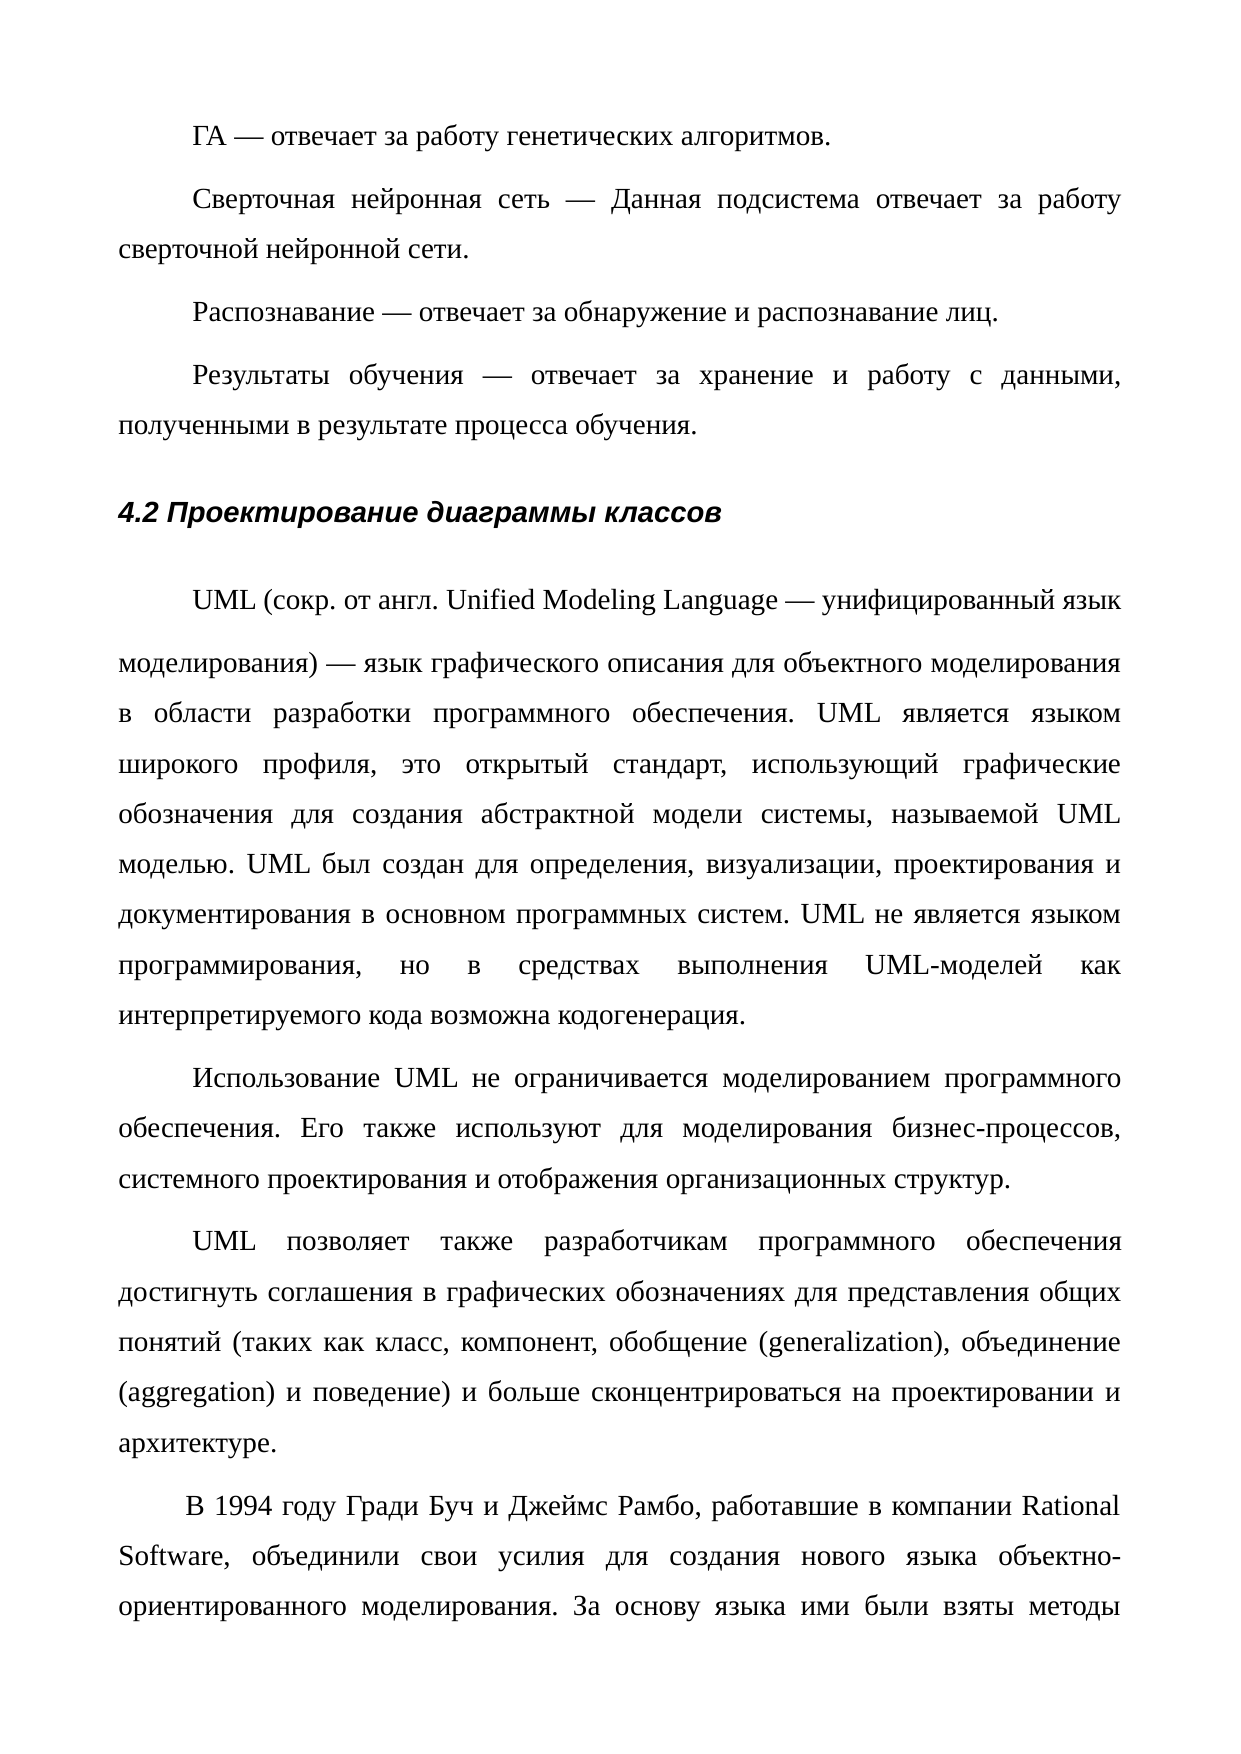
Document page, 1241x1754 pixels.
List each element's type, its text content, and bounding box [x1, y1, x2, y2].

text UML позволяет также разработчикам программного обеспечения достигнуть соглашения в графических обозначениях для представления общих понятий (таких как класс, компонент, обобщение (generalization), объединение (aggregation) и поведение) и больше сконцентрироваться на проектировании и архитектуре. [118, 1223, 1122, 1458]
subtitle 4.2 Проектирование диаграммы классов [118, 495, 1122, 528]
text Результаты обучения — отвечает за хранение и работу с данными, полученными в результате процесса обучения. [118, 357, 1122, 441]
text Распознавание — отвечает за обнаружение и распознавание лиц. [118, 294, 1122, 328]
text Использование UML не ограничивается моделированием программного обеспечения. Его также используют для моделирования бизнес-процессов, системного проектирования и отображения организационных структур. [118, 1060, 1122, 1194]
text В 1994 году Гради Буч и Джеймс Рамбо, работавшие в компании Rational Software, объединили свои усилия для создания нового языка объектно-ориентированного моделирования. За основу языка ими были взяты методы [118, 1488, 1122, 1622]
text моделирования) — язык графического описания для объектного моделирования в области разработки программного обеспечения. UML является языком широкого профиля, это открытый стандарт, использующий графические обозначения для создания абстрактной модели системы, называемой UML моделью. UML был создан для определения, визуализации, проектирования и документирования в основном программных систем. UML не является языком программирования, но в средствах выполнения UML-моделей как интерпретируемого кода возможна кодогенерация. [118, 645, 1122, 1031]
text ГА — отвечает за работу генетических алгоритмов. [118, 118, 1122, 152]
text Сверточная нейронная сеть — Данная подсистема отвечает за работу сверточной нейронной сети. [118, 181, 1122, 265]
text UML (сокр. от англ. Unified Modeling Language — унифицированный язык [118, 582, 1122, 616]
